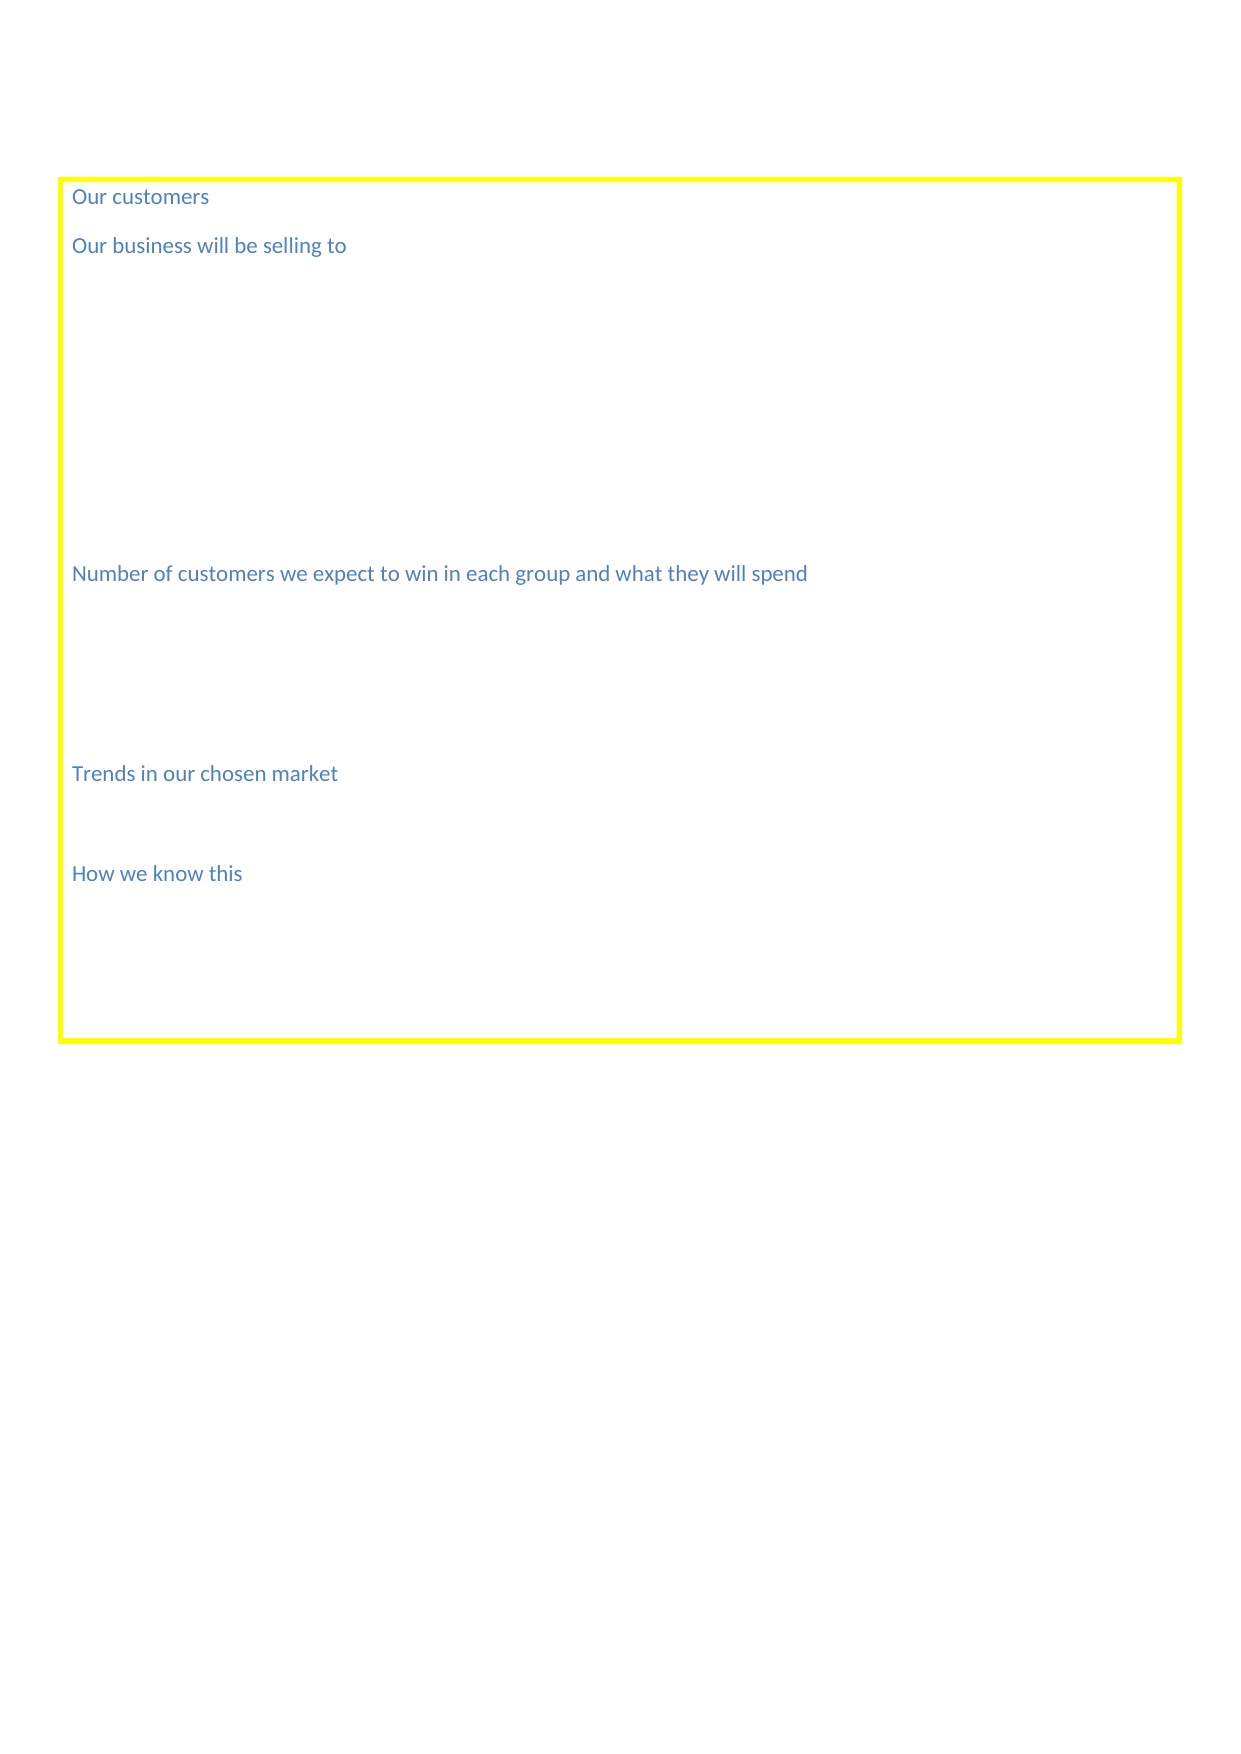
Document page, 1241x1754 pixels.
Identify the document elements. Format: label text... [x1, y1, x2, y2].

table_cell Number of customers we expect to win in each group and what they will spend [63, 453, 1177, 608]
table_cell Our business will be selling to [63, 232, 1177, 302]
table_cell [63, 959, 1177, 1038]
table_cell [63, 609, 1177, 758]
table_cell [63, 909, 1177, 958]
table_header Our customers [63, 182, 1177, 231]
table_cell How we know this [63, 859, 1177, 908]
table_cell Trends in our chosen market [63, 759, 1177, 808]
table_cell [63, 809, 1177, 858]
table_cell [63, 303, 1177, 452]
